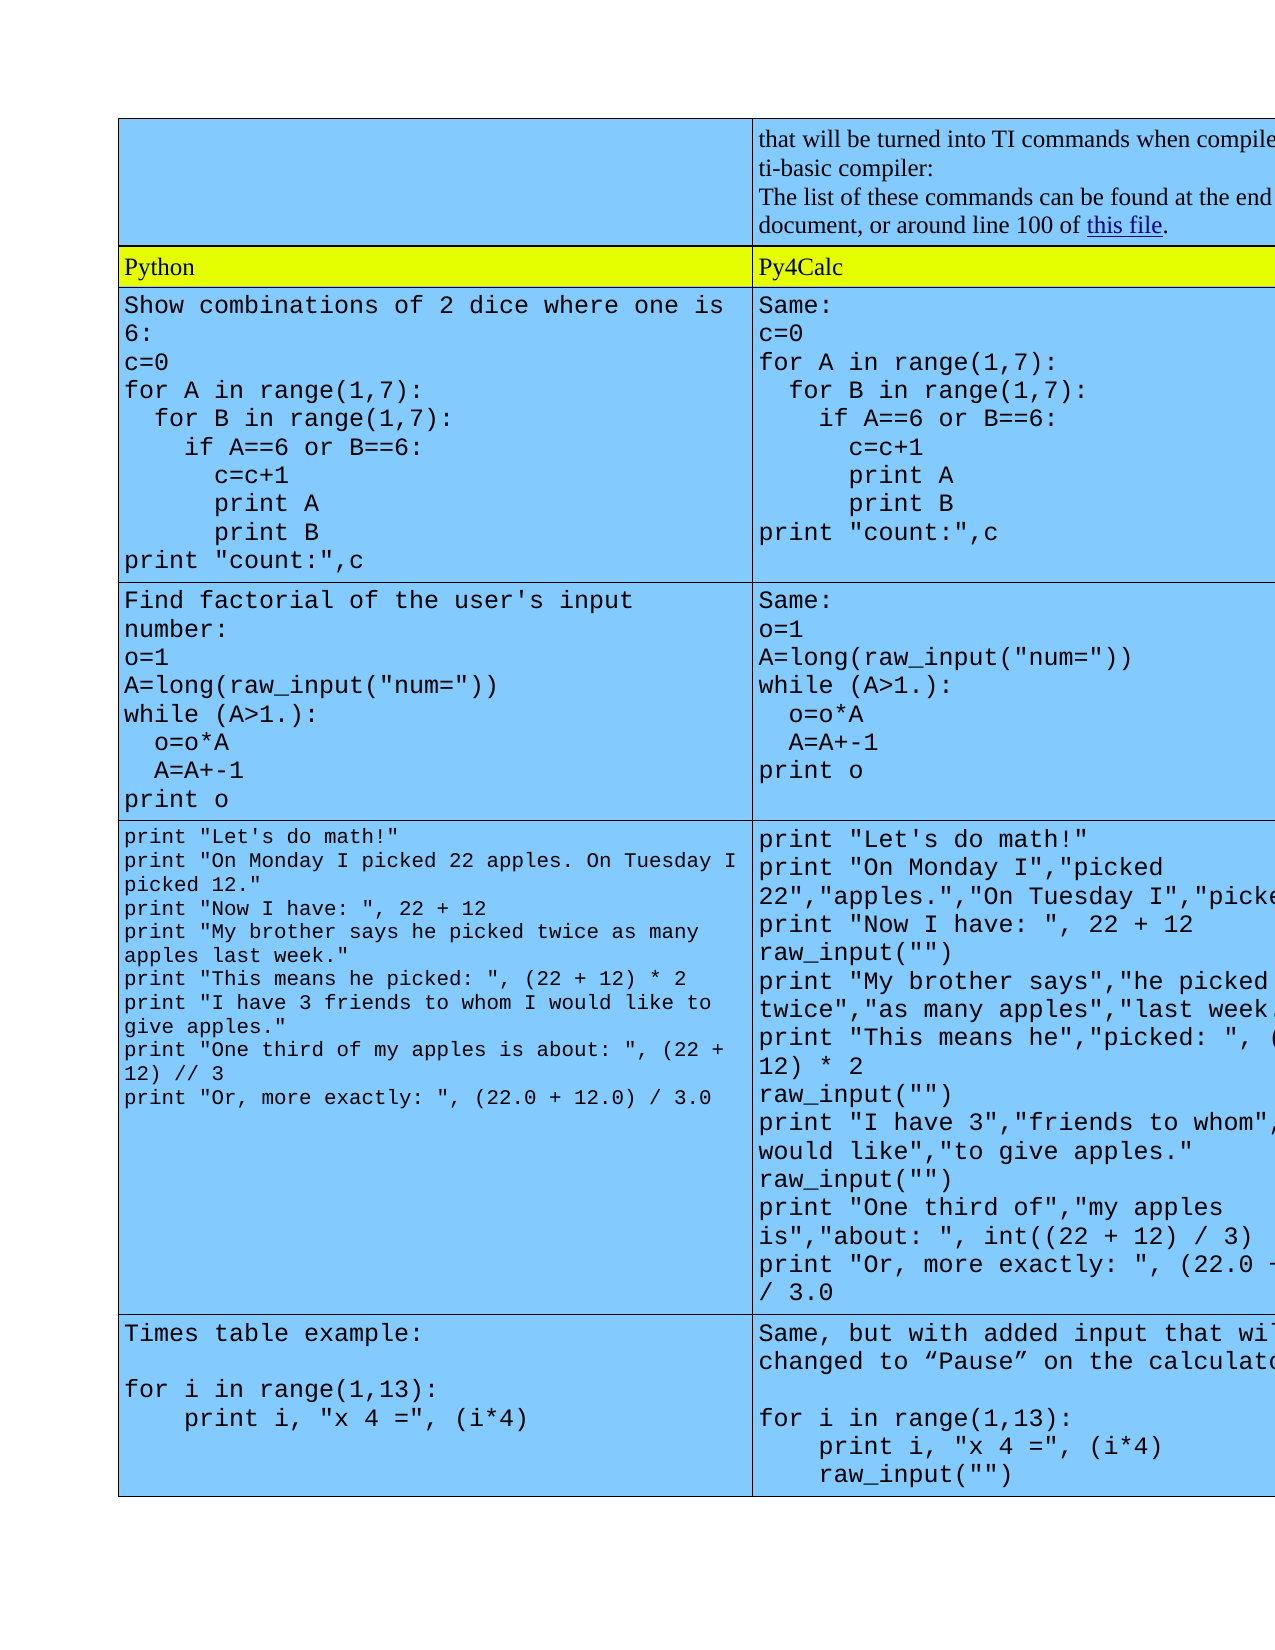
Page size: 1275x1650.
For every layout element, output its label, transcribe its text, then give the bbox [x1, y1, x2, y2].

table_cell [119, 119, 752, 245]
table_header Python [119, 247, 752, 286]
table_cell Same, but with added input that will be changed to “Pause” on the calculator: for i in range(1,13): print i, "x 4 =", (i*4) raw_input("") [753, 1315, 1275, 1496]
table_cell Times table example: for i in range(1,13): print i, "x 4 =", (i*4) [119, 1315, 752, 1496]
table_cell Show combinations of 2 dice where one is 6: c=0 for A in range(1,7): for B in range(1,7): if A==6 or B==6: c=c+1 print A print B print "count:",c [119, 288, 752, 582]
table_cell print "Let's do math!" print "On Monday I picked 22 apples. On Tuesday I picked 12." print "Now I have: ", 22 + 12 print "My brother says he picked twice as many apples last week." print "This means he picked: ", (22 + 12) * 2 print "I have 3 friends to whom I would like to give apples." print "One third of my apples is about: ", (22 + 12) // 3 print "Or, more exactly: ", (22.0 + 12.0) / 3.0 [119, 821, 752, 1314]
table_cell Not implemented. There is a list of commands you can put in that will be turned into TI commands when compiled with the ti-basic compiler: The list of these commands can be found at the end of this document, or around line 100 of this file. [753, 119, 1275, 245]
table_cell Find factorial of the user's input number: o=1 A=long(raw_input("num=")) while (A>1.): o=o*A A=A+-1 print o [119, 583, 752, 820]
table_cell Same: c=0 for A in range(1,7): for B in range(1,7): if A==6 or B==6: c=c+1 print A print B print "count:",c [753, 288, 1275, 582]
table_cell Same: o=1 A=long(raw_input("num=")) while (A>1.): o=o*A A=A+-1 print o [753, 583, 1275, 820]
table_cell print "Let's do math!" print "On Monday I","picked 22","apples.","On Tuesday I","picked 12." print "Now I have: ", 22 + 12 raw_input("") print "My brother says","he picked twice","as many apples","last week." print "This means he","picked: ", (22 + 12) * 2 raw_input("") print "I have 3","friends to whom","I would like","to give apples." raw_input("") print "One third of","my apples is","about: ", int((22 + 12) / 3) print "Or, more exactly: ", (22.0 + 12.0) / 3.0 [753, 821, 1275, 1314]
table_header Py4Calc [753, 247, 1275, 286]
